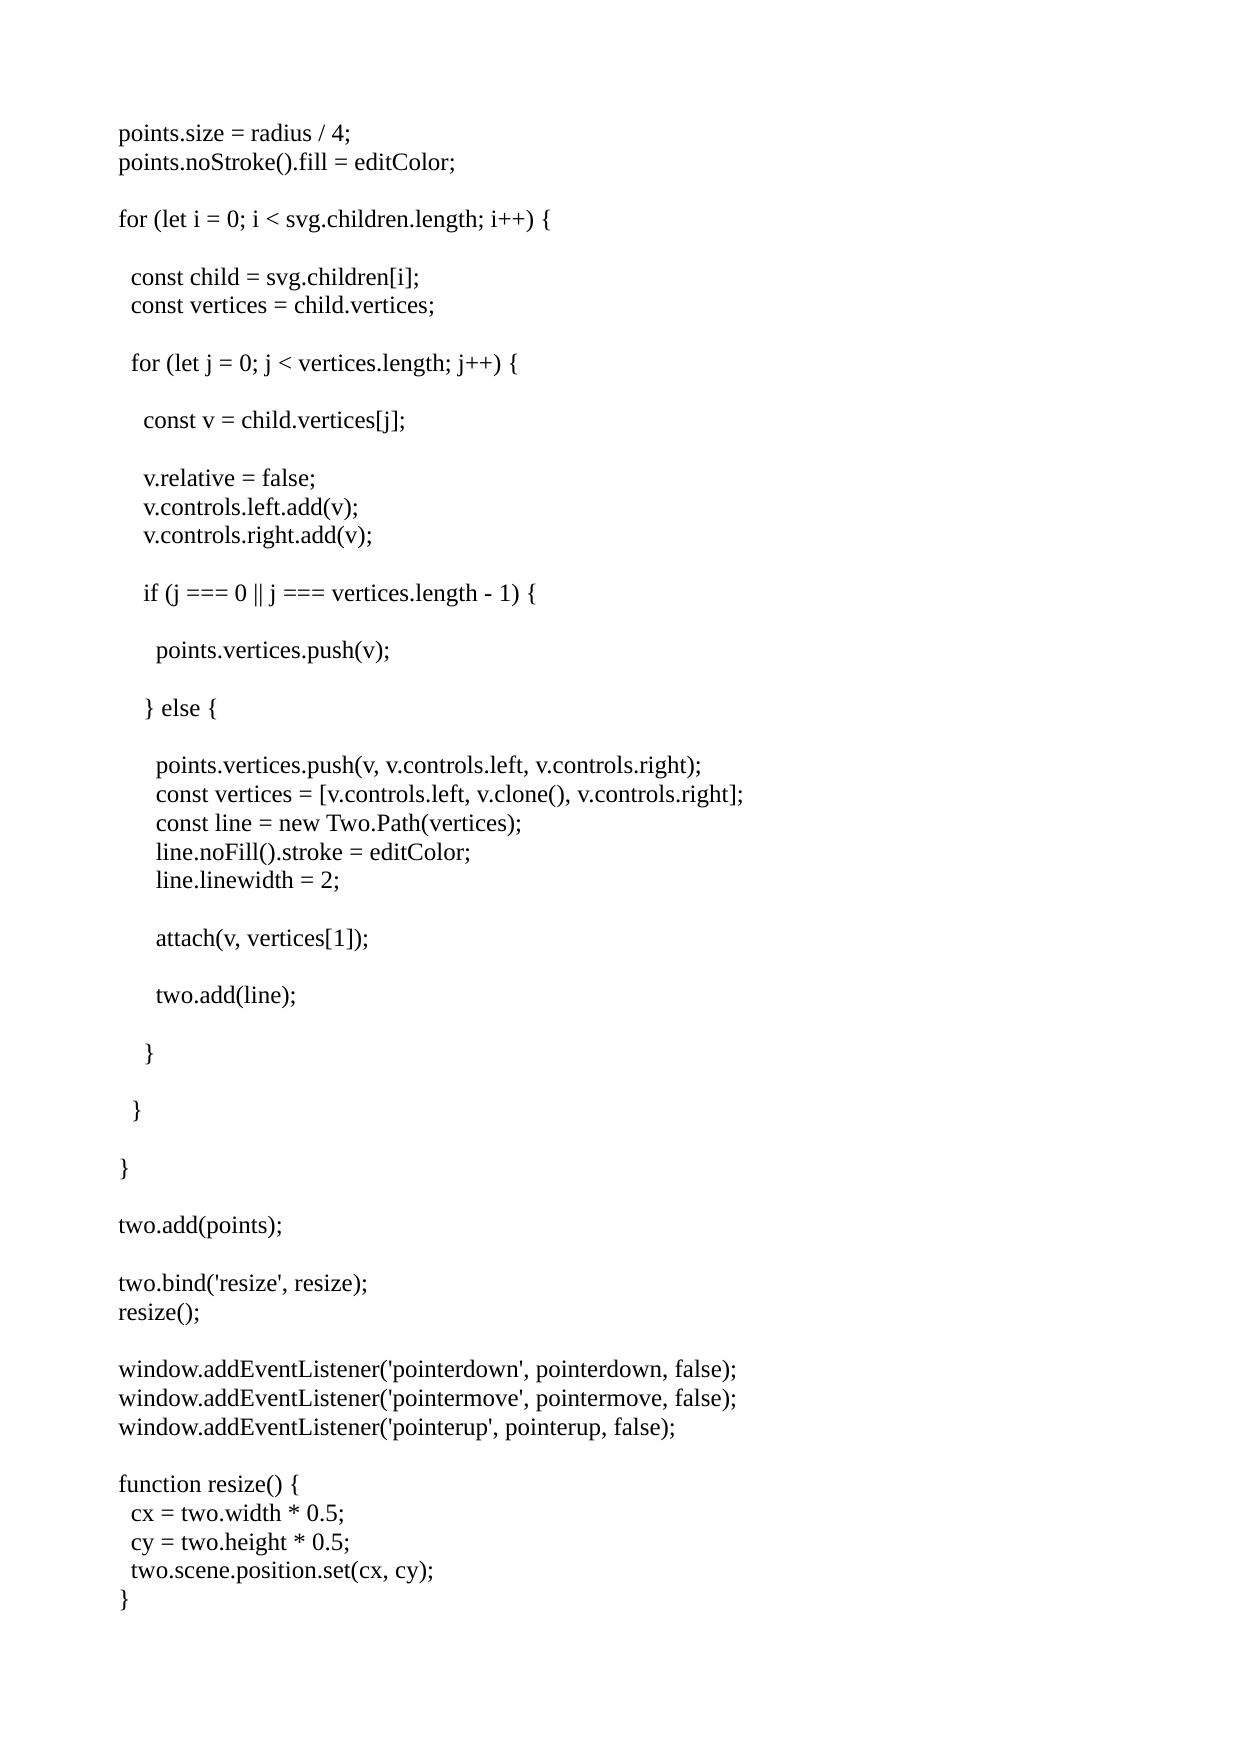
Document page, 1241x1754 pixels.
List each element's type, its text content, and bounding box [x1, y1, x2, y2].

text if (j === 0 || j === vertices.length - 1) { [118, 578, 1122, 607]
text cy = two.height * 0.5; [118, 1527, 1122, 1556]
text window.addEventListener('pointerdown', pointerdown, false); [118, 1354, 1122, 1383]
text two.add(line); [118, 981, 1122, 1009]
text function resize() { [118, 1469, 1122, 1498]
text points.vertices.push(v, v.controls.left, v.controls.right); [118, 751, 1122, 779]
text attach(v, vertices[1]); [118, 923, 1122, 952]
text window.addEventListener('pointerup', pointerup, false); [118, 1412, 1122, 1441]
text line.noFill().stroke = editColor; [118, 837, 1122, 866]
text v.controls.left.add(v); [118, 492, 1122, 521]
text points.vertices.push(v); [118, 636, 1122, 664]
text window.addEventListener('pointermove', pointermove, false); [118, 1383, 1122, 1412]
text } else { [118, 693, 1122, 722]
text const vertices = child.vertices; [118, 291, 1122, 319]
text cx = two.width * 0.5; [118, 1498, 1122, 1527]
text two.add(points); [118, 1211, 1122, 1239]
text const child = svg.children[i]; [118, 262, 1122, 291]
text const v = child.vertices[j]; [118, 406, 1122, 434]
text points.size = radius / 4; [118, 118, 1122, 147]
text for (let i = 0; i < svg.children.length; i++) { [118, 204, 1122, 233]
text } [118, 1038, 1122, 1067]
text two.bind('resize', resize); [118, 1268, 1122, 1297]
text v.relative = false; [118, 463, 1122, 492]
text v.controls.right.add(v); [118, 521, 1122, 549]
text const line = new Two.Path(vertices); [118, 808, 1122, 837]
text for (let j = 0; j < vertices.length; j++) { [118, 348, 1122, 377]
text const vertices = [v.controls.left, v.clone(), v.controls.right]; [118, 779, 1122, 808]
text } [118, 1584, 1122, 1613]
text } [118, 1096, 1122, 1124]
text two.scene.position.set(cx, cy); [118, 1556, 1122, 1584]
text resize(); [118, 1297, 1122, 1326]
text points.noStroke().fill = editColor; [118, 147, 1122, 176]
text } [118, 1153, 1122, 1182]
text line.linewidth = 2; [118, 866, 1122, 894]
